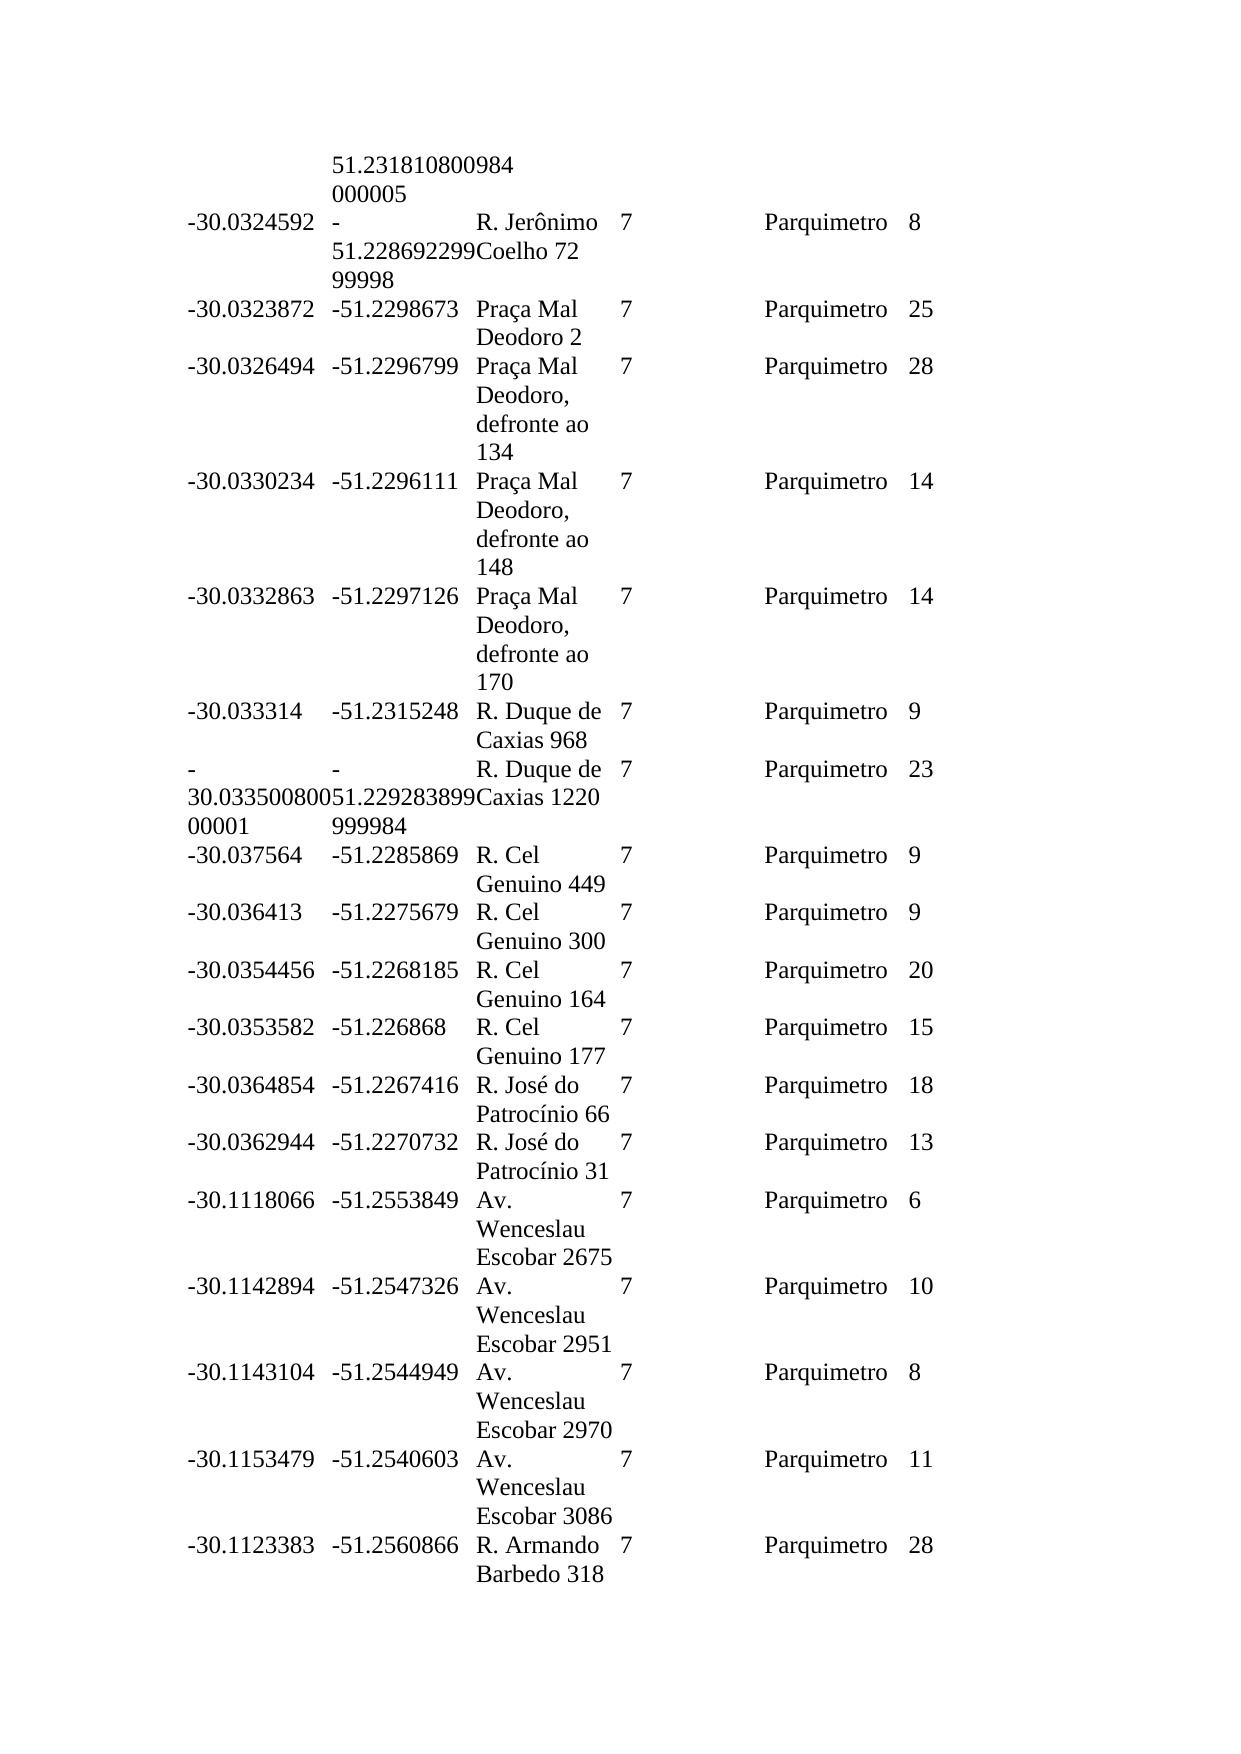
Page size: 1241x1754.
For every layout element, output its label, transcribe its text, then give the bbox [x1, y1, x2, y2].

table_cell [620, 150, 764, 207]
table_cell 20 [908, 955, 1053, 1012]
table_cell Parquimetro [764, 898, 908, 955]
table_cell Parquimetro [764, 955, 908, 1012]
table_cell -30.0354456 [188, 955, 332, 1012]
table_cell -51.2553849 [332, 1185, 476, 1271]
table_cell R. José do Patrocínio 66 [476, 1070, 620, 1127]
table_cell 14 [908, 581, 1053, 696]
table_cell R. Armando Barbedo 318 [476, 1530, 620, 1587]
table_cell -30.1142894 [188, 1271, 332, 1357]
table_cell -51.2275679 [332, 898, 476, 955]
table_cell [764, 150, 908, 207]
table_cell 18 [908, 1070, 1053, 1127]
table_cell -30.0323872 [188, 294, 332, 351]
table_cell R. Cel Genuino 177 [476, 1013, 620, 1070]
table_cell 7 [620, 351, 764, 466]
table_cell R. Cel Genuino 300 [476, 898, 620, 955]
table_cell -30.03350080000001 [188, 754, 332, 840]
table_cell 13 [908, 1128, 1053, 1185]
table_cell -30.0324592 [188, 208, 332, 294]
table_cell -30.037564 [188, 840, 332, 897]
table_cell -51.2315248 [332, 696, 476, 754]
table_cell -51.2544949 [332, 1358, 476, 1444]
table_cell -51.2297126 [332, 581, 476, 696]
table_cell 7 [620, 754, 764, 840]
table_cell -51.229283899999984 [332, 754, 476, 840]
table_cell R. José do Patrocínio 31 [476, 1128, 620, 1185]
table_cell Parquimetro [764, 1128, 908, 1185]
table_cell 9 [908, 696, 1053, 754]
table_cell -30.1118066 [188, 1185, 332, 1271]
table_cell 7 [620, 1185, 764, 1271]
table_cell 7 [620, 1444, 764, 1530]
table_cell R. Duque de Caxias 1220 [476, 754, 620, 840]
table_cell -51.2547326 [332, 1271, 476, 1357]
table_cell 14 [908, 466, 1053, 581]
table_cell -51.2298673 [332, 294, 476, 351]
table_cell Praça Mal Deodoro, defronte ao 148 [476, 466, 620, 581]
table_cell 9 [908, 898, 1053, 955]
table_cell 15 [908, 1013, 1053, 1070]
table_cell -30.0330234 [188, 466, 332, 581]
table_cell -51.2285869 [332, 840, 476, 897]
table_cell 6 [908, 1185, 1053, 1271]
table_cell 7 [620, 696, 764, 754]
table_cell -30.0353582 [188, 1013, 332, 1070]
table_cell Praça Mal Deodoro, defronte ao 170 [476, 581, 620, 696]
table_cell 28 [908, 351, 1053, 466]
table_cell -51.2296111 [332, 466, 476, 581]
table_cell 23 [908, 754, 1053, 840]
table_cell 25 [908, 294, 1053, 351]
table_cell R. Duque de Caxias 968 [476, 696, 620, 754]
table_cell R. Jerônimo Coelho 72 [476, 208, 620, 294]
table_cell Parquimetro [764, 1444, 908, 1530]
table_cell -51.2270732 [332, 1128, 476, 1185]
table_cell -30.0326494 [188, 351, 332, 466]
table_cell 7 [620, 294, 764, 351]
table_cell -51.22869229999998 [332, 208, 476, 294]
table_cell [188, 150, 332, 207]
table_cell R. Cel Genuino 164 [476, 955, 620, 1012]
table_cell 7 [620, 466, 764, 581]
table_cell 7 [620, 1128, 764, 1185]
table_cell -51.2268185 [332, 955, 476, 1012]
table_cell -30.1123383 [188, 1530, 332, 1587]
table_cell Parquimetro [764, 581, 908, 696]
table_cell -30.1143104 [188, 1358, 332, 1444]
table_cell 984 [476, 150, 620, 207]
table_cell Parquimetro [764, 294, 908, 351]
table_cell -51.2560866 [332, 1530, 476, 1587]
table_cell 7 [620, 840, 764, 897]
table_cell Parquimetro [764, 1530, 908, 1587]
table_cell 11 [908, 1444, 1053, 1530]
table_cell Parquimetro [764, 208, 908, 294]
table_cell 7 [620, 1271, 764, 1357]
table_cell -30.033314 [188, 696, 332, 754]
table_cell 8 [908, 1358, 1053, 1444]
table_cell Parquimetro [764, 1185, 908, 1271]
table_cell Parquimetro [764, 840, 908, 897]
table_cell 9 [908, 840, 1053, 897]
table_cell -51.2540603 [332, 1444, 476, 1530]
table_cell Parquimetro [764, 1070, 908, 1127]
table_cell Parquimetro [764, 1271, 908, 1357]
table_cell Parquimetro [764, 696, 908, 754]
table_cell [908, 150, 1053, 207]
table_cell Av. Wenceslau Escobar 2675 [476, 1185, 620, 1271]
table_cell Praça Mal Deodoro, defronte ao 134 [476, 351, 620, 466]
table_cell 7 [620, 1530, 764, 1587]
table_cell Praça Mal Deodoro 2 [476, 294, 620, 351]
table_cell -51.2267416 [332, 1070, 476, 1127]
table_cell -30.0362944 [188, 1128, 332, 1185]
table_cell -51.231810800000005 [332, 150, 476, 207]
table_cell -51.226868 [332, 1013, 476, 1070]
table_cell 7 [620, 1013, 764, 1070]
table_cell -30.036413 [188, 898, 332, 955]
table_cell 7 [620, 581, 764, 696]
table_cell R. Cel Genuino 449 [476, 840, 620, 897]
table_cell Parquimetro [764, 1013, 908, 1070]
table_cell Av. Wenceslau Escobar 2970 [476, 1358, 620, 1444]
table_cell Parquimetro [764, 754, 908, 840]
table_cell 28 [908, 1530, 1053, 1587]
table_cell Av. Wenceslau Escobar 2951 [476, 1271, 620, 1357]
table_cell -30.0364854 [188, 1070, 332, 1127]
table_cell -30.0332863 [188, 581, 332, 696]
table_cell 7 [620, 208, 764, 294]
table_cell Parquimetro [764, 466, 908, 581]
table_cell 7 [620, 955, 764, 1012]
table_cell Av. Wenceslau Escobar 3086 [476, 1444, 620, 1530]
table_cell 7 [620, 1358, 764, 1444]
table_cell 10 [908, 1271, 1053, 1357]
table_cell -30.1153479 [188, 1444, 332, 1530]
table_cell 7 [620, 1070, 764, 1127]
table_cell 7 [620, 898, 764, 955]
table_cell Parquimetro [764, 351, 908, 466]
table_cell -51.2296799 [332, 351, 476, 466]
table_cell Parquimetro [764, 1358, 908, 1444]
table_cell 8 [908, 208, 1053, 294]
